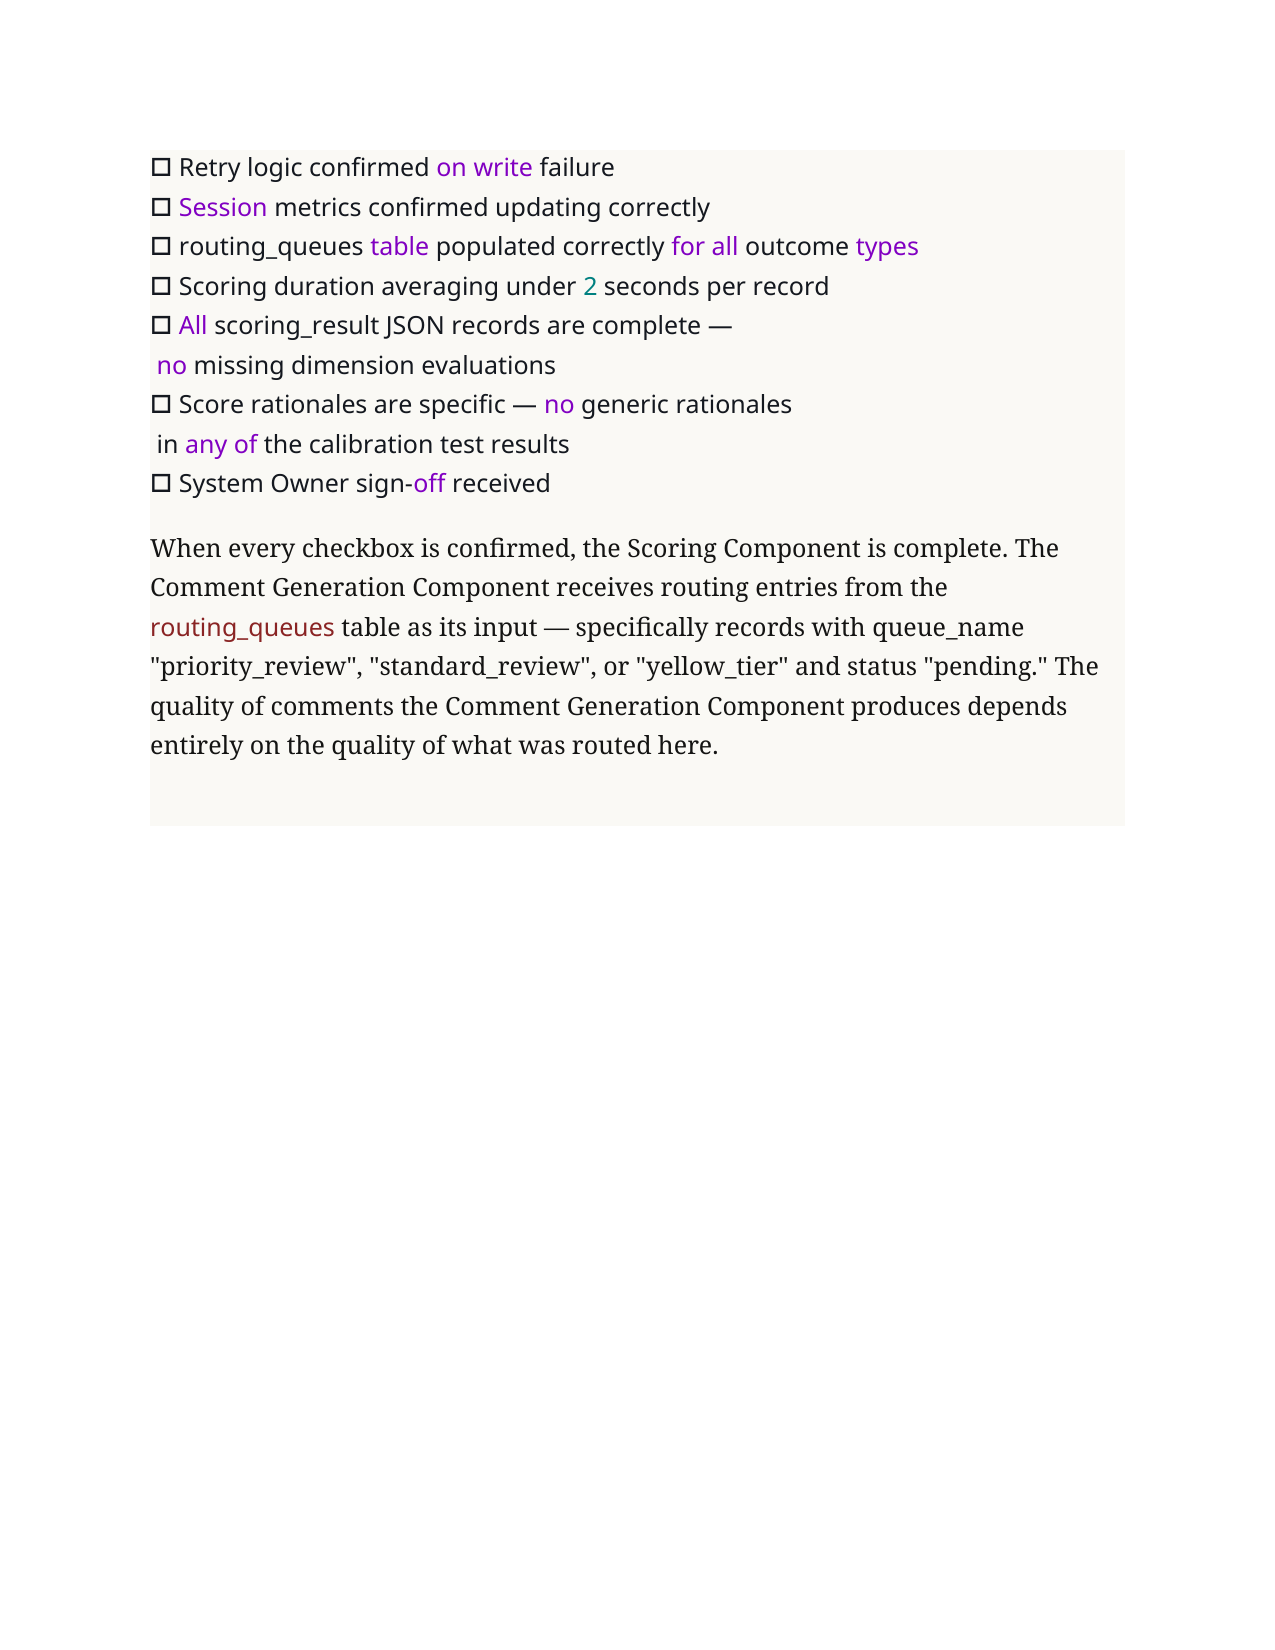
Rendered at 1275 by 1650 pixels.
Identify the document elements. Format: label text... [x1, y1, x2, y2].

text When every checkbox is confirmed, the Scoring Component is complete. The Comment Generation Component receives routing entries from the routing_queues table as its input — specifically records with queue_name "priority_review", "standard_review", or "yellow_tier" and status "pending." The quality of comments the Comment Generation Component produces depends entirely on the quality of what was routed here. [150, 530, 1125, 762]
text □ Retry logic confirmed on write failure □ Session metrics confirmed updating correctly □ routing_queues table populated correctly for all outcome types □ Scoring duration averaging under 2 seconds per record □ All scoring_result JSON records are complete — no missing dimension evaluations □ Score rationales are specific — no generic rationales in any of the calibration test results □ System Owner sign-off received [150, 150, 1125, 500]
